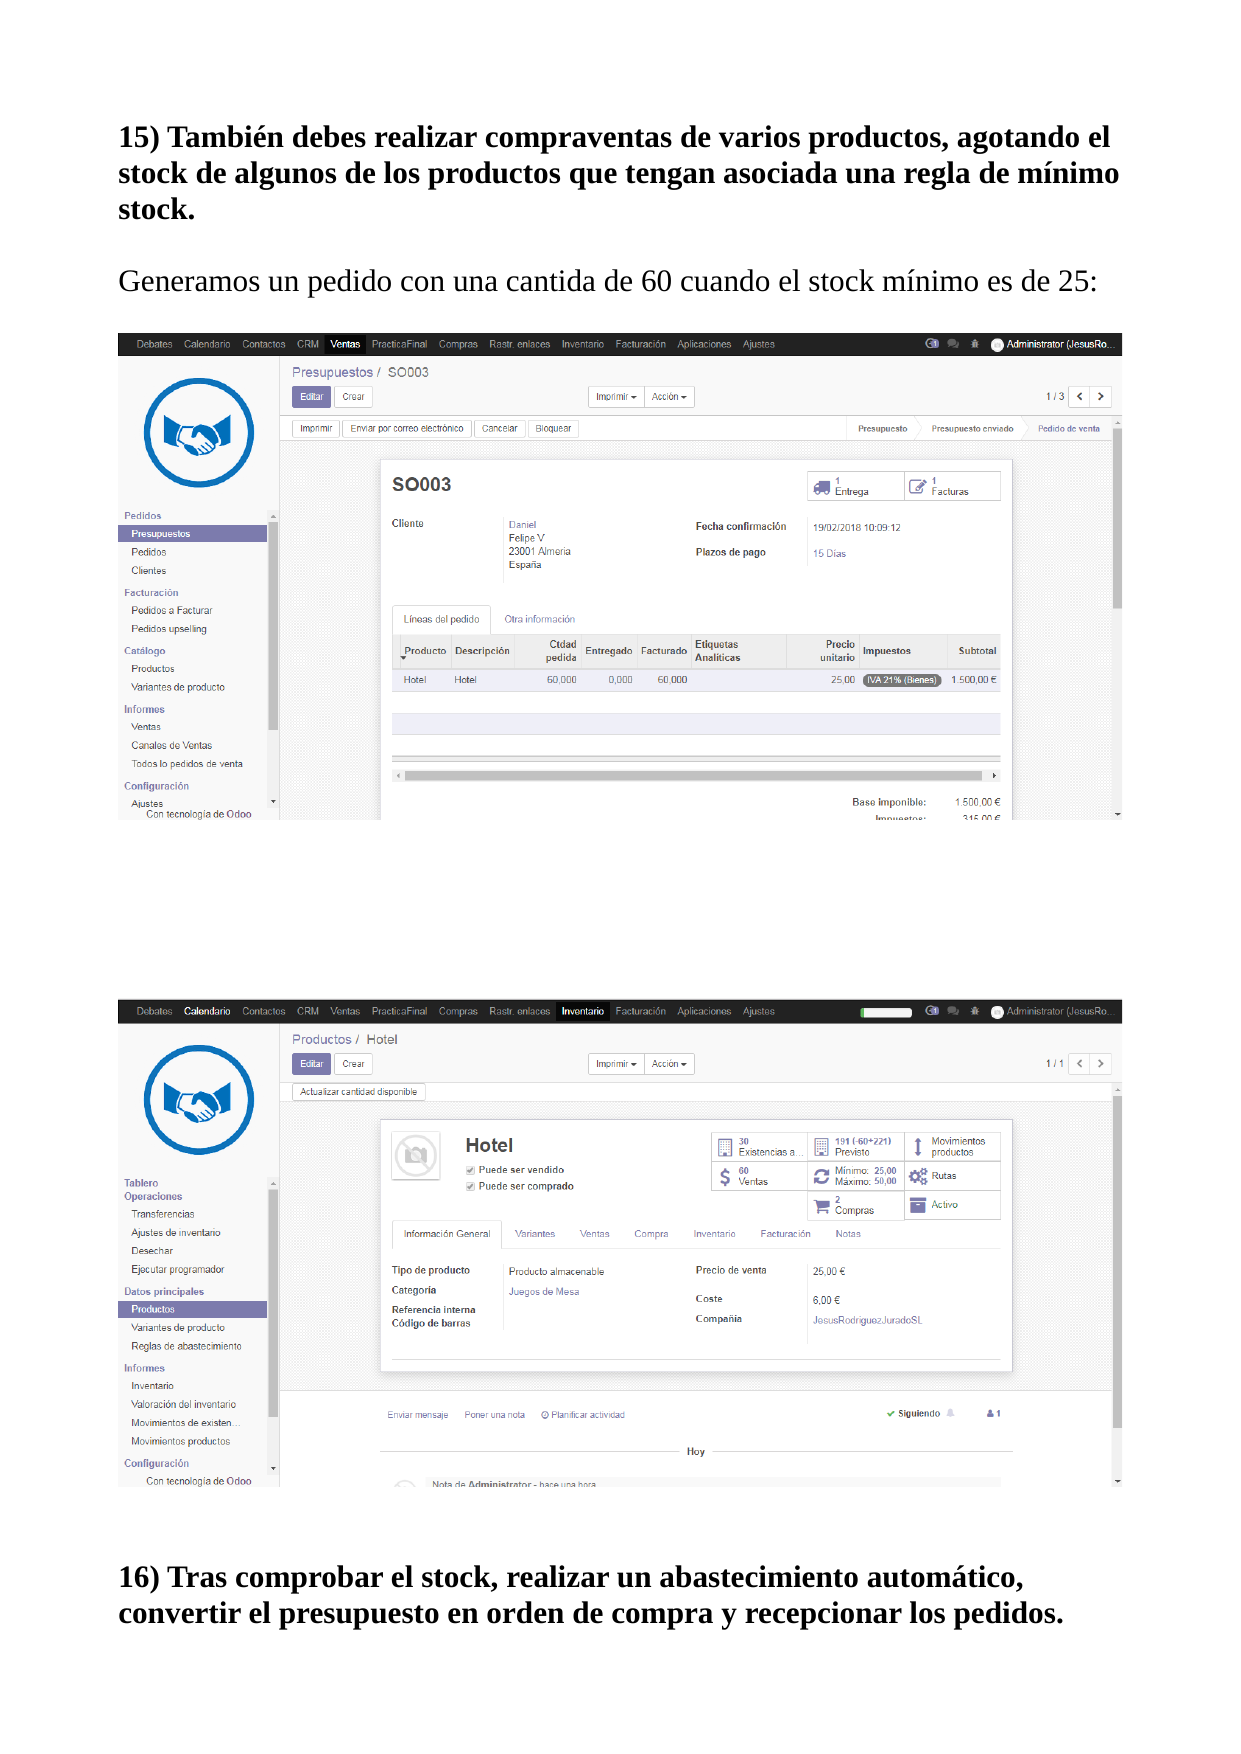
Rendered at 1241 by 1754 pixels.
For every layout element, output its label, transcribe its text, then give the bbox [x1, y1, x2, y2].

picture [118, 998, 1123, 1487]
text Generamos un pedido con una cantida de 60 cuando el stock mínimo es de 25: [118, 262, 1122, 298]
picture [118, 333, 1123, 820]
text 15) También debes realizar compraventas de varios productos, agotando el stock de algunos de los productos que tengan asociada una regla de mínimo stock. [118, 118, 1122, 226]
text 16) Tras comprobar el stock, realizar un abastecimiento automático, convertir el presupuesto en orden de compra y recepcionar los pedidos. [118, 1558, 1122, 1630]
